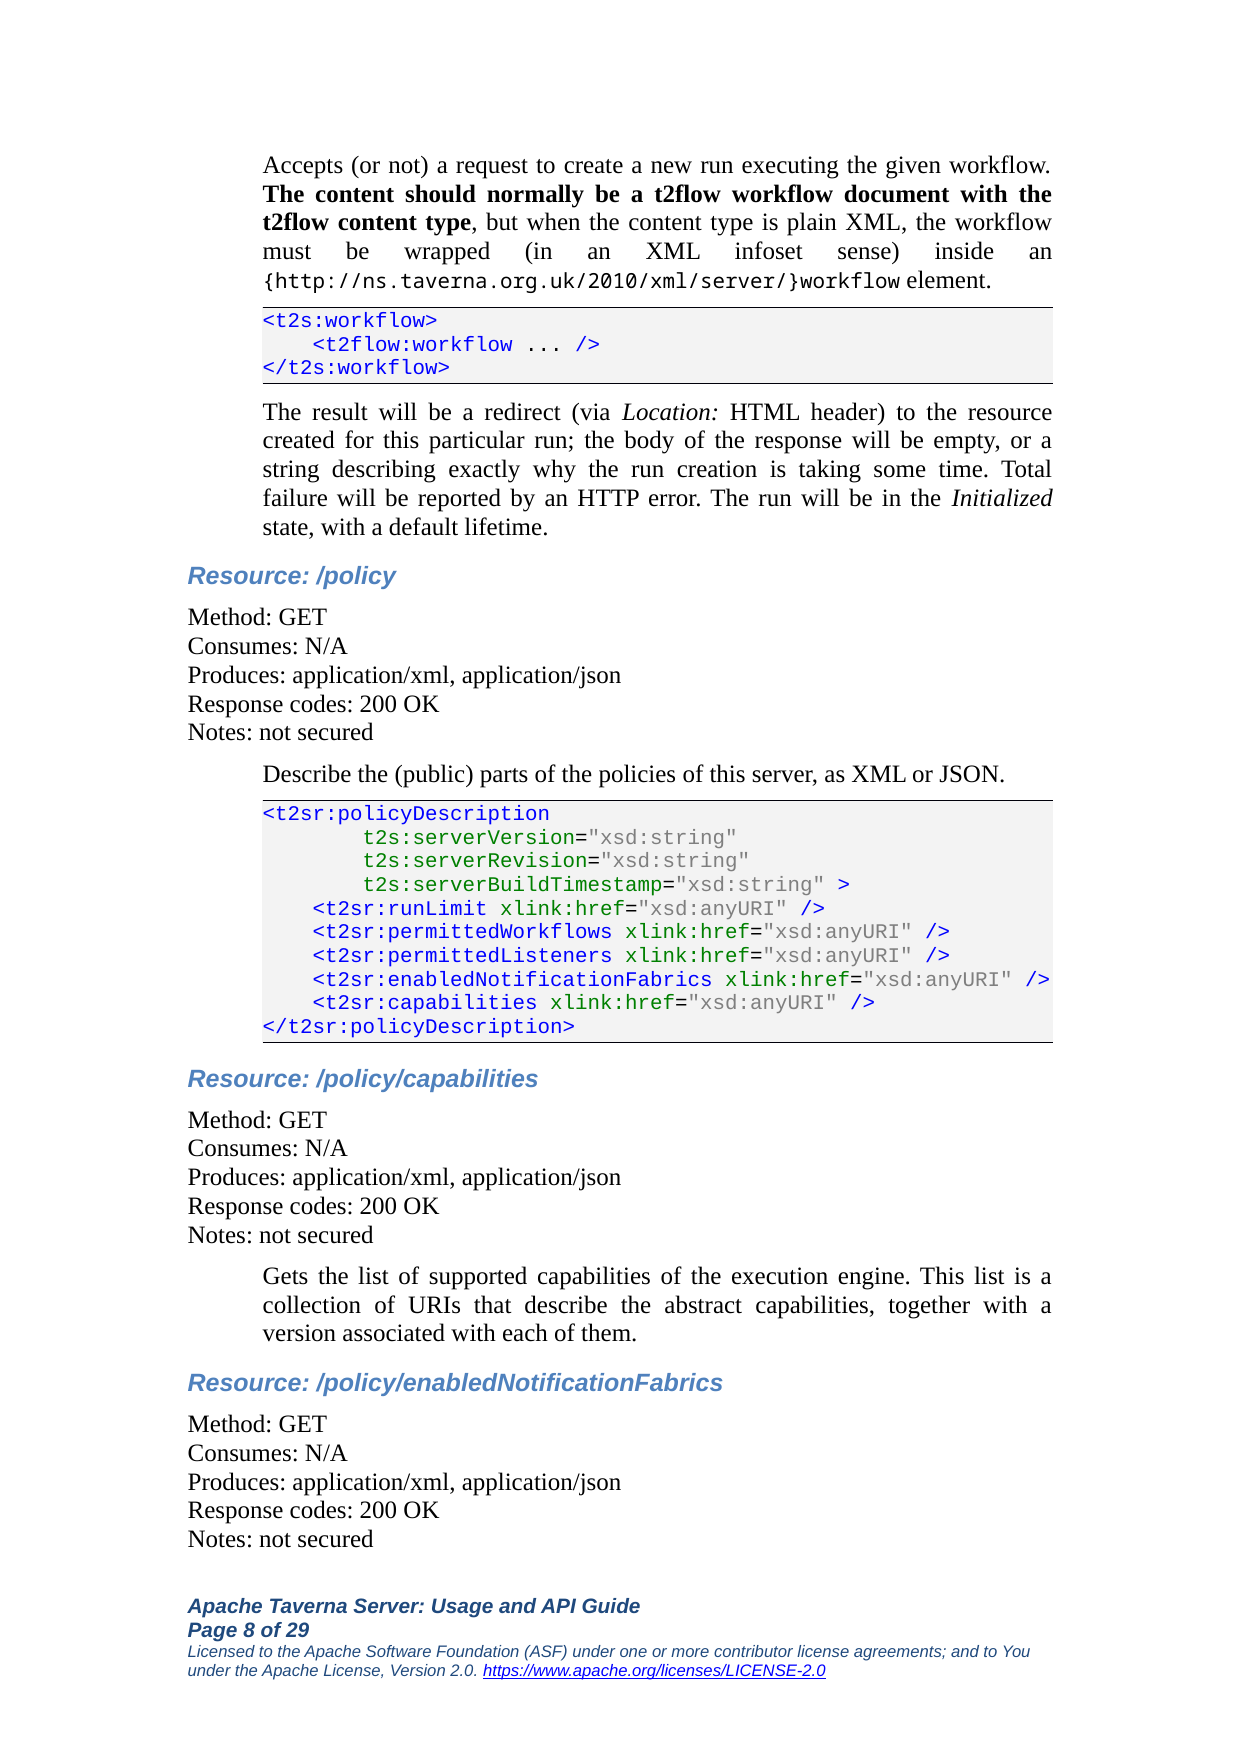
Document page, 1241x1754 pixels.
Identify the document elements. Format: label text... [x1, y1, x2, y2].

text The result will be a redirect (via Location: HTML header) to the resource created for this particular run; the body of the response will be empty, or a string describing exactly why the run creation is taking some time. Total failure will be reported by an HTTP error. The run will be in the Initialized state, with a default lifetime. [262, 397, 1053, 540]
text <t2sr:enabledNotificationFabrics xlink:href="xsd:anyURI" /> [262, 966, 1053, 989]
text Gets the list of supported capabilities of the execution engine. This list is a collection of URIs that describe the abstract capabilities, together with a version associated with each of them. [262, 1261, 1053, 1347]
text Method: GET Consumes: N/A Produces: application/xml, application/json Response codes: 200 OK Notes: not secured [187, 602, 1053, 746]
text <t2s:workflow> [262, 308, 1053, 331]
text <t2flow:workflow ... /> [262, 331, 1053, 354]
text </t2sr:policyDescription> [262, 1013, 1053, 1043]
text <t2sr:policyDescription t2s:serverVersion="xsd:string" t2s:serverRevision="xsd:string" t2s:serverBuildTimestamp="xsd:string" > [262, 801, 1053, 894]
text <t2sr:capabilities xlink:href="xsd:anyURI" /> [262, 989, 1053, 1013]
text </t2s:workflow> [262, 354, 1053, 384]
text <t2sr:permittedListeners xlink:href="xsd:anyURI" /> [262, 942, 1053, 966]
text <t2sr:permittedWorkflows xlink:href="xsd:anyURI" /> [262, 918, 1053, 942]
text Describe the (public) parts of the policies of this server, as XML or JSON. [262, 759, 1053, 787]
text Method: GET Consumes: N/A Produces: application/xml, application/json Response codes: 200 OK Notes: not secured [187, 1409, 1053, 1553]
text Accepts (or not) a request to create a new run executing the given workflow. The content should normally be a t2flow workflow document with the t2flow content type, but when the content type is plain XML, the workflow must be wrapped (in an XML infoset sense) inside an {http://ns.taverna.org.uk/2010/xml/server/}workflow element. [262, 150, 1053, 294]
text Method: GET Consumes: N/A Produces: application/xml, application/json Response codes: 200 OK Notes: not secured [187, 1105, 1053, 1248]
subtitle Resource: /policy/capabilities [187, 1063, 1053, 1092]
subtitle Resource: /policy [187, 561, 1053, 590]
text <t2sr:runLimit xlink:href="xsd:anyURI" /> [262, 894, 1053, 918]
subtitle Resource: /policy/enabledNotificationFabrics [187, 1368, 1053, 1397]
